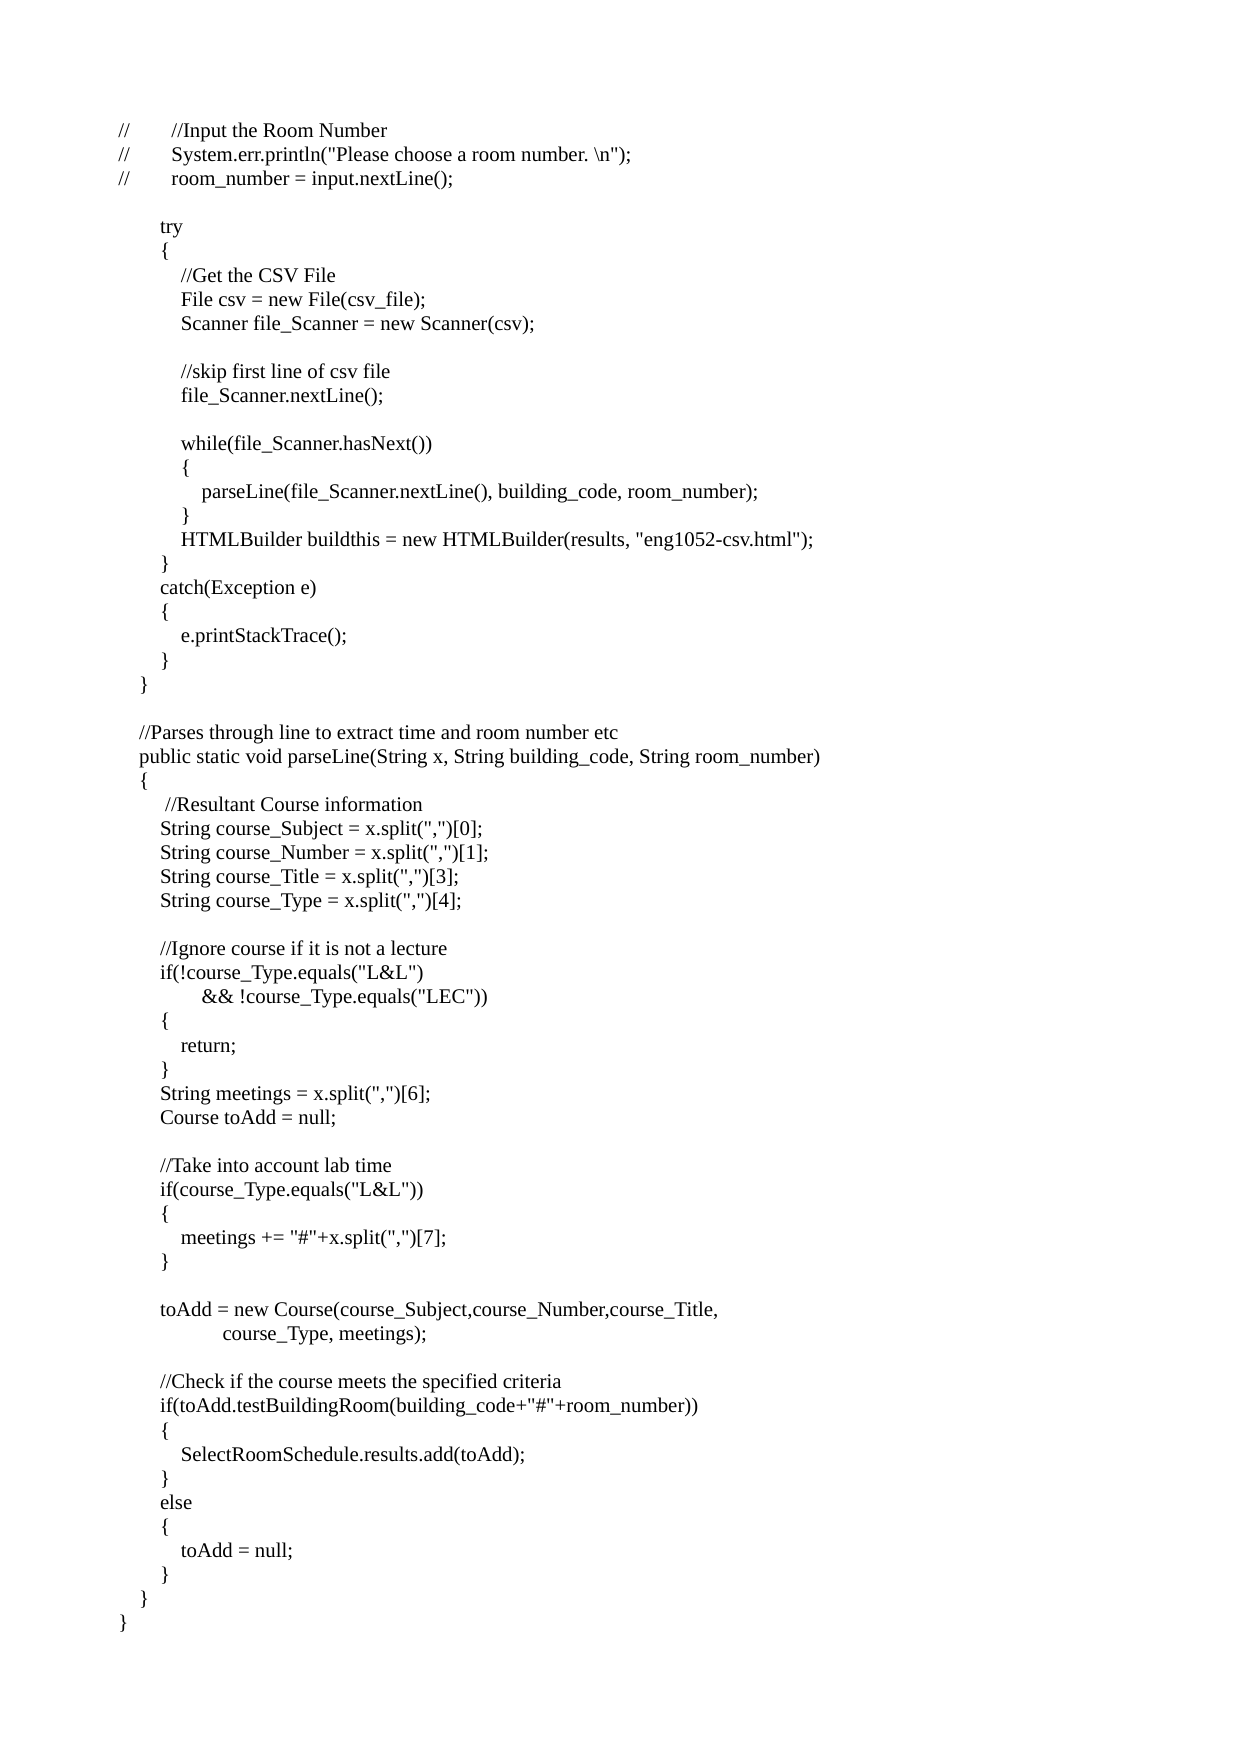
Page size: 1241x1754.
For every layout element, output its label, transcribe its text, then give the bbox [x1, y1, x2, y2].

text String course_Type = x.split(",")[4]; [118, 888, 1122, 912]
text } [118, 1057, 1122, 1081]
text { [118, 238, 1122, 262]
text if(toAdd.testBuildingRoom(building_code+"#"+room_number)) [118, 1393, 1122, 1417]
text SelectRoomSchedule.results.add(toAdd); [118, 1442, 1122, 1466]
text //Resultant Course information [118, 792, 1122, 816]
text { [118, 768, 1122, 792]
text } [118, 551, 1122, 575]
text //Check if the course meets the specified criteria [118, 1369, 1122, 1393]
text { [118, 599, 1122, 623]
text && !course_Type.equals("LEC")) [118, 984, 1122, 1008]
text String meetings = x.split(",")[6]; [118, 1081, 1122, 1105]
text { [118, 1514, 1122, 1538]
text toAdd = null; [118, 1538, 1122, 1562]
text { [118, 1201, 1122, 1225]
text try [118, 214, 1122, 238]
text else [118, 1490, 1122, 1514]
text //Parses through line to extract time and room number etc [118, 720, 1122, 744]
text } [118, 503, 1122, 527]
text while(file_Scanner.hasNext()) [118, 431, 1122, 455]
text if(course_Type.equals("L&L")) [118, 1177, 1122, 1201]
text if(!course_Type.equals("L&L") [118, 960, 1122, 984]
text } [118, 672, 1122, 696]
text String course_Number = x.split(",")[1]; [118, 840, 1122, 864]
text course_Type, meetings); [118, 1321, 1122, 1345]
text Scanner file_Scanner = new Scanner(csv); [118, 311, 1122, 335]
text { [118, 1417, 1122, 1442]
text catch(Exception e) [118, 575, 1122, 599]
text } [118, 1586, 1122, 1610]
text String course_Title = x.split(",")[3]; [118, 864, 1122, 888]
text meetings += "#"+x.split(",")[7]; [118, 1225, 1122, 1249]
text } [118, 1562, 1122, 1586]
text // //Input the Room Number [118, 118, 1122, 142]
text public static void parseLine(String x, String building_code, String room_number) [118, 744, 1122, 768]
text File csv = new File(csv_file); [118, 287, 1122, 311]
text return; [118, 1032, 1122, 1057]
text Course toAdd = null; [118, 1105, 1122, 1129]
text { [118, 455, 1122, 479]
text HTMLBuilder buildthis = new HTMLBuilder(results, "eng1052-csv.html"); [118, 527, 1122, 551]
text } [118, 1466, 1122, 1490]
text file_Scanner.nextLine(); [118, 383, 1122, 407]
text //Get the CSV File [118, 262, 1122, 287]
text toAdd = new Course(course_Subject,course_Number,course_Title, [118, 1297, 1122, 1321]
text //skip first line of csv file [118, 359, 1122, 383]
text //Ignore course if it is not a lecture [118, 936, 1122, 960]
text e.printStackTrace(); [118, 623, 1122, 647]
text } [118, 1610, 1122, 1634]
text { [118, 1008, 1122, 1032]
text } [118, 1249, 1122, 1273]
text // System.err.println("Please choose a room number. \n"); [118, 142, 1122, 166]
text String course_Subject = x.split(",")[0]; [118, 816, 1122, 840]
text //Take into account lab time [118, 1153, 1122, 1177]
text } [118, 647, 1122, 672]
text // room_number = input.nextLine(); [118, 166, 1122, 190]
text parseLine(file_Scanner.nextLine(), building_code, room_number); [118, 479, 1122, 503]
